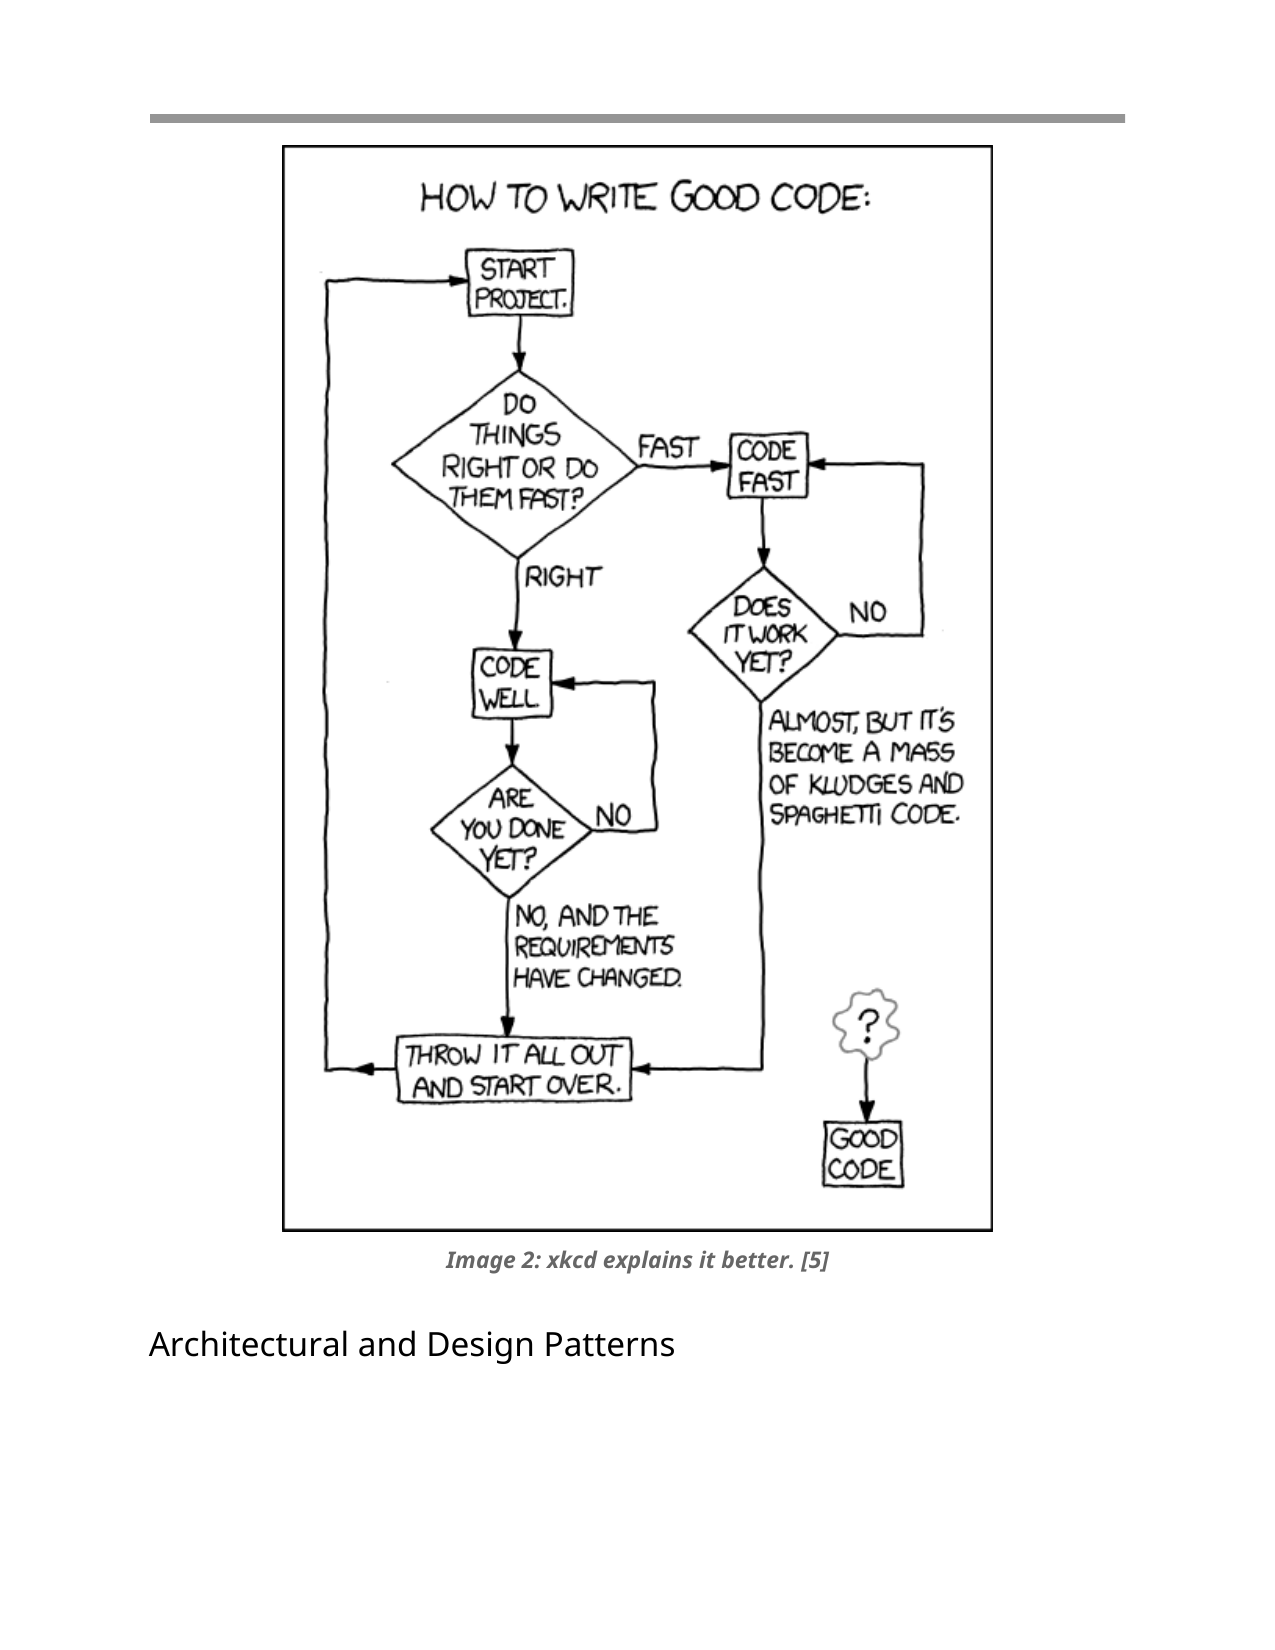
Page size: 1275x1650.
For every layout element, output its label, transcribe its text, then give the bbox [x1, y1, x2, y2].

subtitle Architectural and Design Patterns [148, 1321, 1125, 1366]
text Image 2: xkcd explains it better. [5] [150, 146, 1125, 1275]
picture [150, 114, 1125, 123]
picture [282, 145, 993, 1232]
